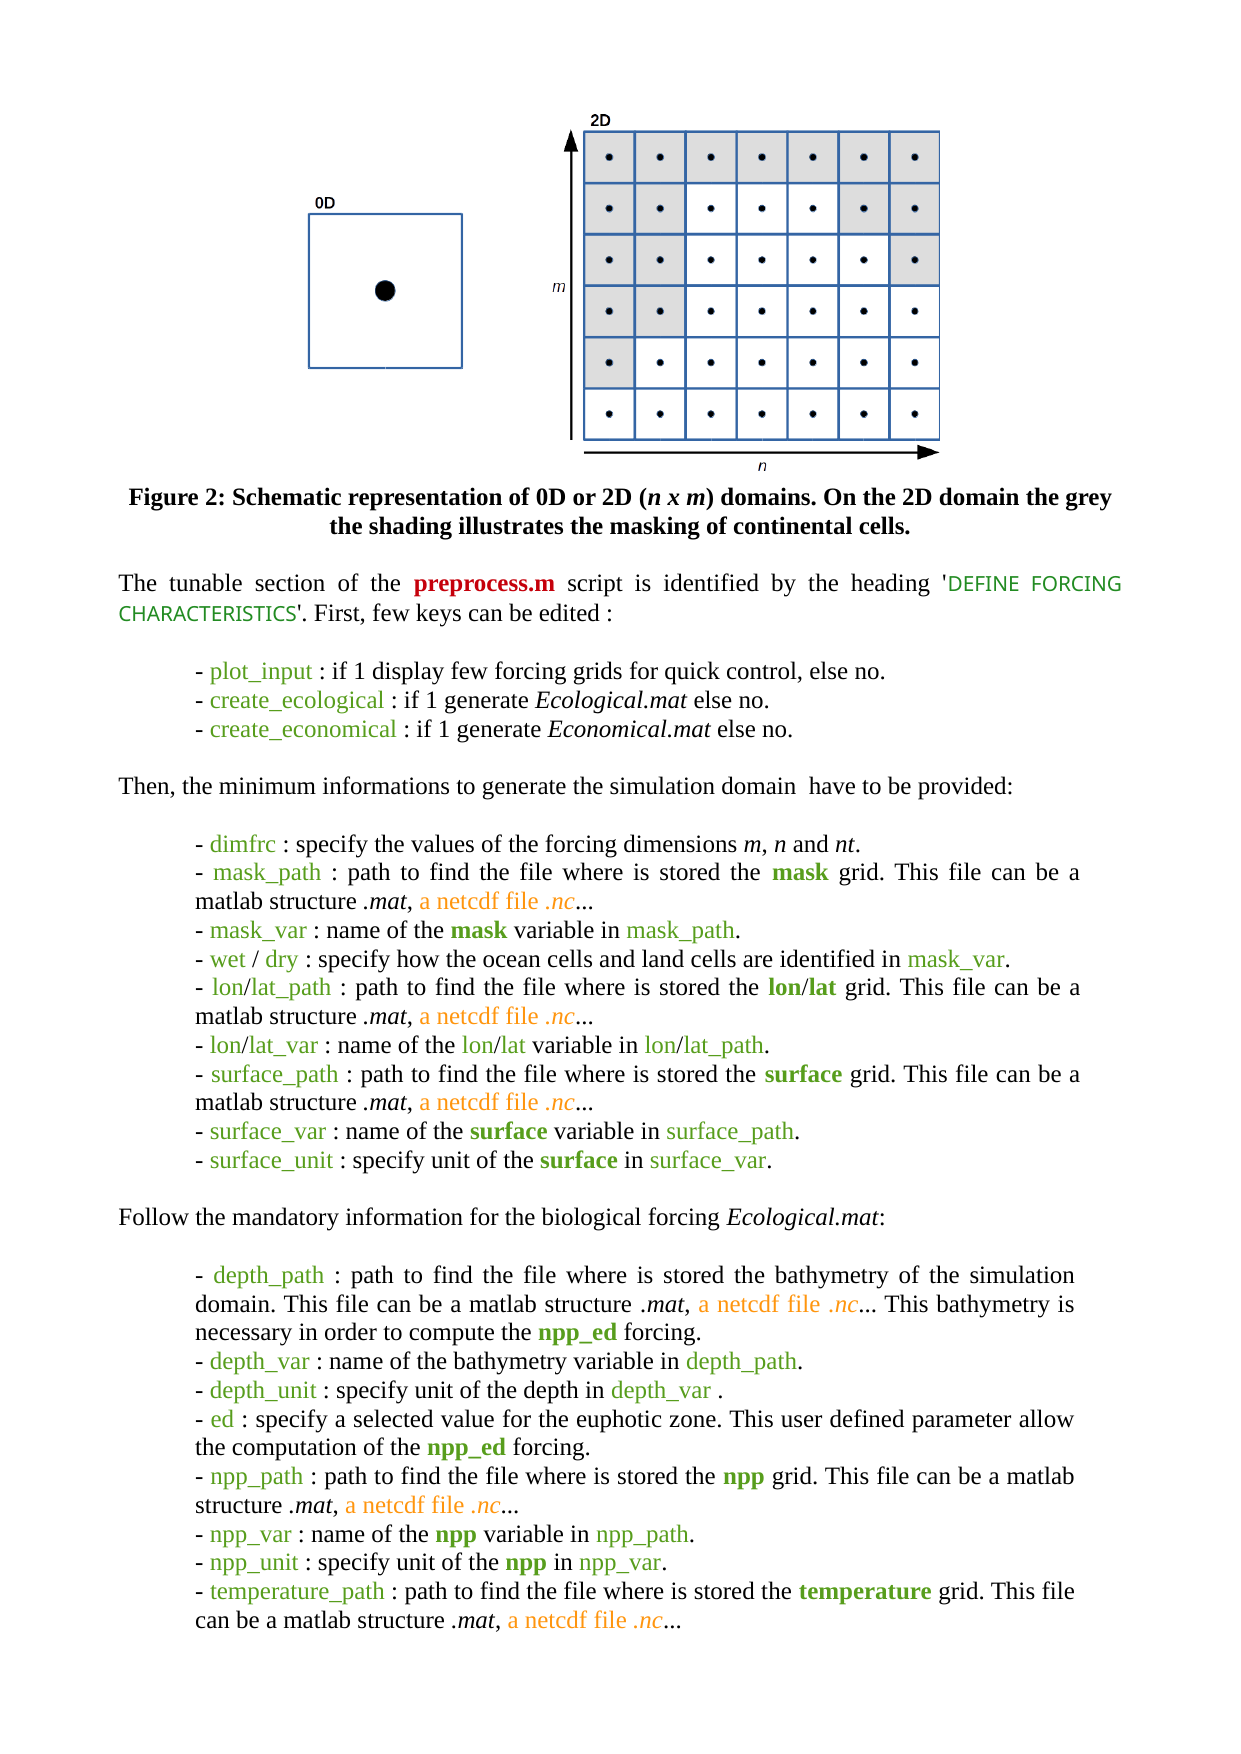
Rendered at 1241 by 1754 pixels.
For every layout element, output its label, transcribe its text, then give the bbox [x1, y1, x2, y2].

text - plot_input : if 1 display few forcing grids for quick control, else no. [195, 656, 1081, 685]
text - depth_path : path to find the file where is stored the bathymetry of the simulation domain. This file can be a matlab structure .mat, a netcdf file .nc... This bathymetry is necessary in order to compute the npp_ed forcing. [195, 1260, 1075, 1346]
text Figure 2: Schematic representation of 0D or 2D (n x m) domains. On the 2D domain the grey the shading illustrates the masking of continental cells. [118, 482, 1122, 540]
text Then, the minimum informations to generate the simulation domain have to be provided: [118, 771, 1081, 800]
text - create_ecological : if 1 generate Ecological.mat else no. [195, 685, 1081, 714]
text - ed : specify a selected value for the euphotic zone. This user defined parameter allow the computation of the npp_ed forcing. [195, 1404, 1075, 1461]
text - wet / dry : specify how the ocean cells and land cells are identified in mask_var. [195, 944, 1081, 972]
text - npp_path : path to find the file where is stored the npp grid. This file can be a matlab structure .mat, a netcdf file .nc... [195, 1461, 1075, 1519]
text - npp_var : name of the npp variable in npp_path. [195, 1519, 1075, 1547]
text Follow the mandatory information for the biological forcing Ecological.mat: [118, 1202, 1075, 1231]
text - lon/lat_var : name of the lon/lat variable in lon/lat_path. [195, 1030, 1081, 1059]
text - surface_path : path to find the file where is stored the surface grid. This file can be a matlab structure .mat, a netcdf file .nc... [195, 1059, 1081, 1116]
text - depth_var : name of the bathymetry variable in depth_path. [195, 1346, 1075, 1375]
text - npp_unit : specify unit of the npp in npp_var. [195, 1547, 1075, 1576]
text - dimfrc : specify the values of the forcing dimensions m, n and nt. [195, 829, 1081, 857]
text - temperature_path : path to find the file where is stored the temperature grid. This file can be a matlab structure .mat, a netcdf file .nc... [195, 1576, 1075, 1634]
text - lon/lat_path : path to find the file where is stored the lon/lat grid. This file can be a matlab structure .mat, a netcdf file .nc... [195, 972, 1081, 1030]
text - depth_unit : specify unit of the depth in depth_var . [195, 1375, 1075, 1404]
text - surface_unit : specify unit of the surface in surface_var. [195, 1145, 1075, 1174]
text - mask_path : path to find the file where is stored the mask grid. This file can be a matlab structure .mat, a netcdf file .nc... [195, 857, 1081, 915]
text - surface_var : name of the surface variable in surface_path. [195, 1116, 1075, 1145]
picture [307, 114, 940, 471]
text - create_economical : if 1 generate Economical.mat else no. [195, 714, 1081, 742]
text - mask_var : name of the mask variable in mask_path. [195, 915, 1081, 944]
text The tunable section of the preprocess.m script is identified by the heading 'DEFINE FORCING CHARACTERISTICS'. First, few keys can be edited : [118, 568, 1122, 627]
